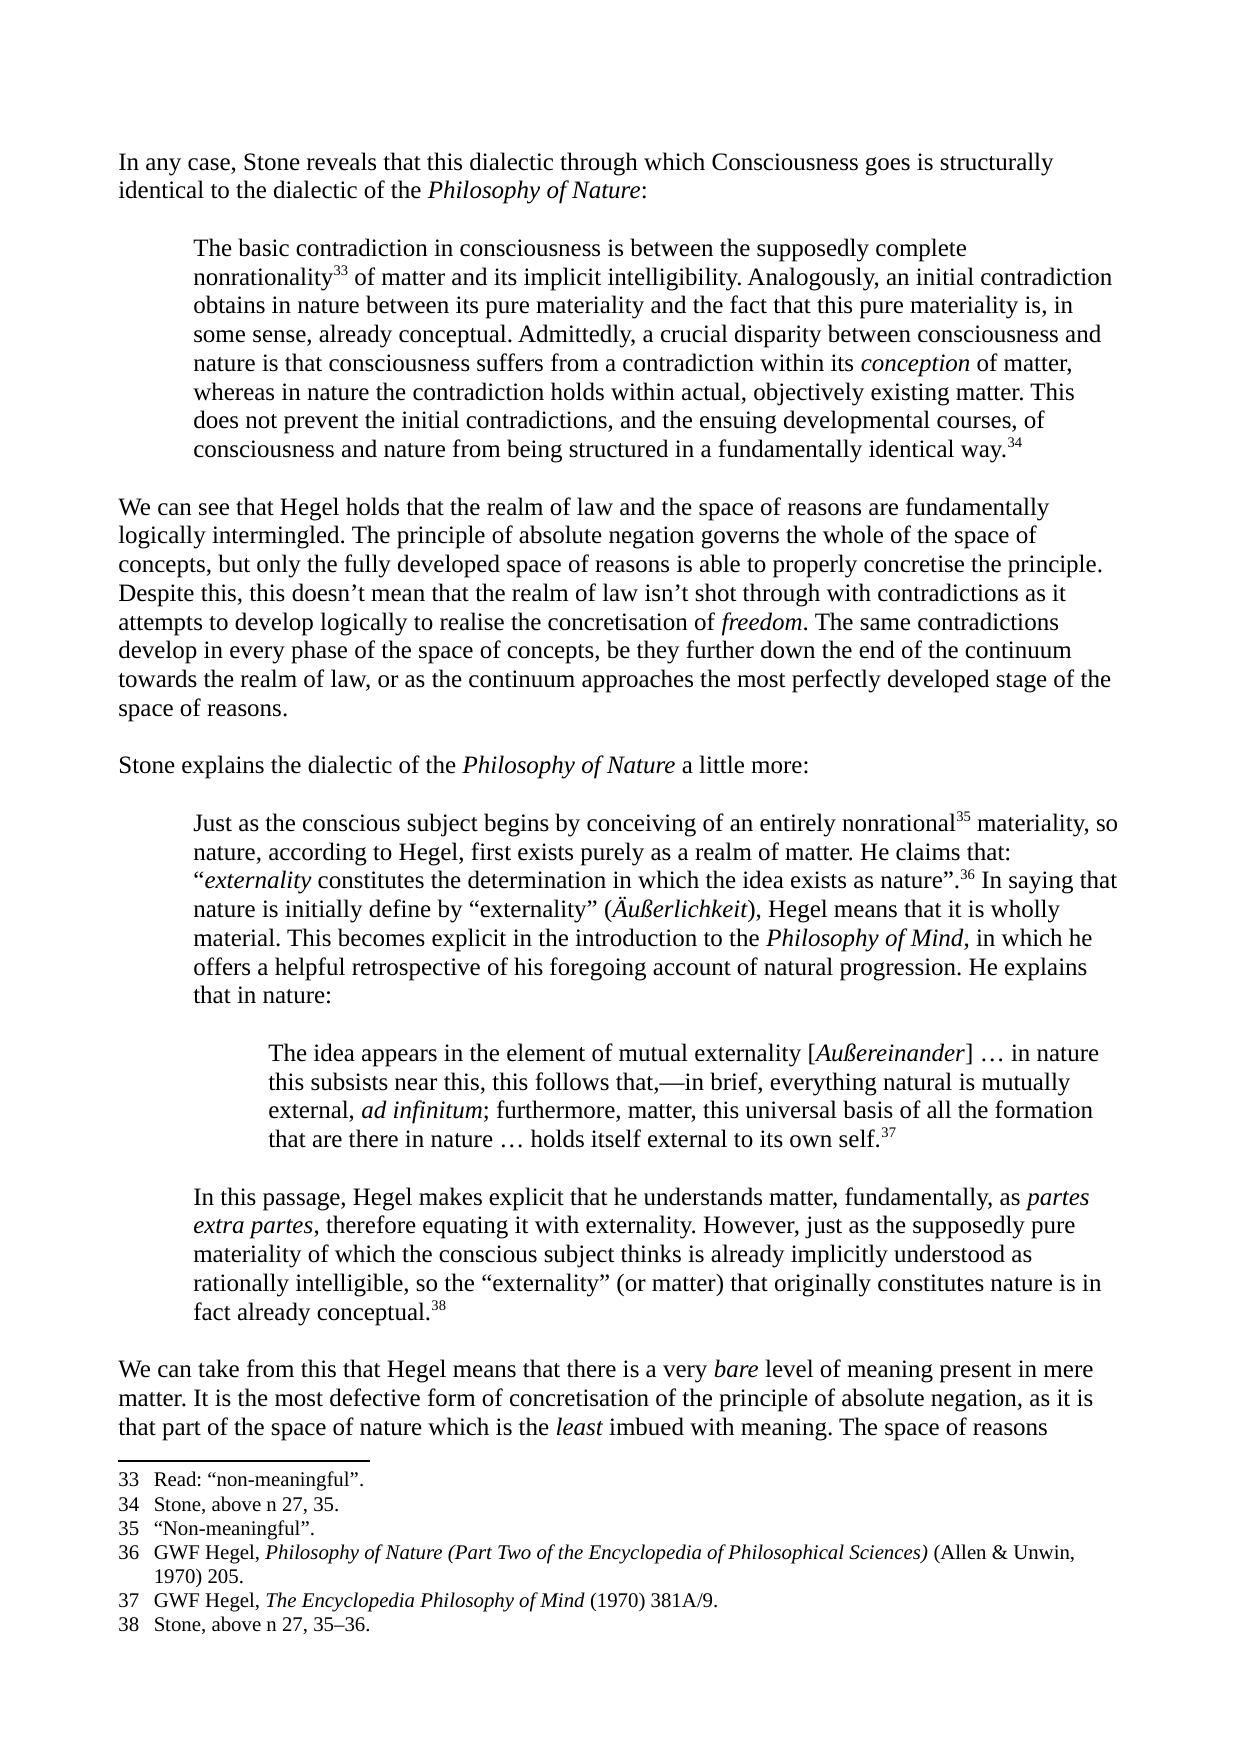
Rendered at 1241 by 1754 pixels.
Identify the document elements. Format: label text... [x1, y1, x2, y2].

text Stone explains the dialectic of the Philosophy of Nature a little more: [118, 751, 1122, 779]
text Just as the conscious subject begins by conceiving of an entirely nonrational materiality, so nature, according to Hegel, first exists purely as a realm of matter. He claims that: “externality constitutes the determination in which the idea exists as nature”. In saying that nature is initially define by “externality” (Äußerlichkeit), Hegel means that it is wholly material. This becomes explicit in the introduction to the Philosophy of Mind, in which he offers a helpful retrospective of his foregoing account of natural progression. He explains that in nature: [193, 808, 1122, 1009]
text Stone, above n 27, 35–36. [118, 1612, 1122, 1636]
text GWF Hegel, Philosophy of Nature (Part Two of the Encyclopedia of Philosophical Sciences) (Allen & Unwin, 1970) 205. [118, 1539, 1122, 1588]
text In any case, Stone reveals that this dialectic through which Consciousness goes is structurally identical to the dialectic of the Philosophy of Nature: [118, 147, 1122, 204]
text “Non-meaningful”. [118, 1516, 1122, 1539]
text We can take from this that Hegel means that there is a very bare level of meaning present in mere matter. It is the most defective form of concretisation of the principle of absolute negation, as it is that part of the space of nature which is the least imbued with meaning. The space of reasons [118, 1354, 1122, 1441]
text We can see that Hegel holds that the realm of law and the space of reasons are fundamentally logically intermingled. The principle of absolute negation governs the whole of the space of concepts, but only the fully developed space of reasons is able to properly concretise the principle. Despite this, this doesn’t mean that the realm of law isn’t shot through with contradictions as it attempts to develop logically to realise the concretisation of freedom. The same contradictions develop in every phase of the space of concepts, be they further down the end of the continuum towards the realm of law, or as the continuum approaches the most perfectly developed stage of the space of reasons. [118, 492, 1122, 722]
text The basic contradiction in consciousness is between the supposedly complete nonrationality of matter and its implicit intelligibility. Analogously, an initial contradiction obtains in nature between its pure materiality and the fact that this pure materiality is, in some sense, already conceptual. Admittedly, a crucial disparity between consciousness and nature is that consciousness suffers from a contradiction within its conception of matter, whereas in nature the contradiction holds within actual, objectively existing matter. This does not prevent the initial contradictions, and the ensuing developmental courses, of consciousness and nature from being structured in a fundamentally identical way. [193, 233, 1122, 463]
text The idea appears in the element of mutual externality [Außereinander] … in nature this subsists near this, this follows that,—in brief, everything natural is mutually external, ad infinitum; furthermore, matter, this universal basis of all the formation that are there in nature … holds itself external to its own self. [268, 1038, 1122, 1153]
text Read: “non-meaningful”. [118, 1467, 1122, 1491]
text GWF Hegel, The Encyclopedia Philosophy of Mind (1970) 381A/9. [118, 1588, 1122, 1612]
text Stone, above n 27, 35. [118, 1491, 1122, 1516]
text In this passage, Hegel makes explicit that he understands matter, fundamentally, as partes extra partes, therefore equating it with externality. However, just as the supposedly pure materiality of which the conscious subject thinks is already implicitly understood as rationally intelligible, so the “externality” (or matter) that originally constitutes nature is in fact already conceptual. [193, 1182, 1122, 1326]
